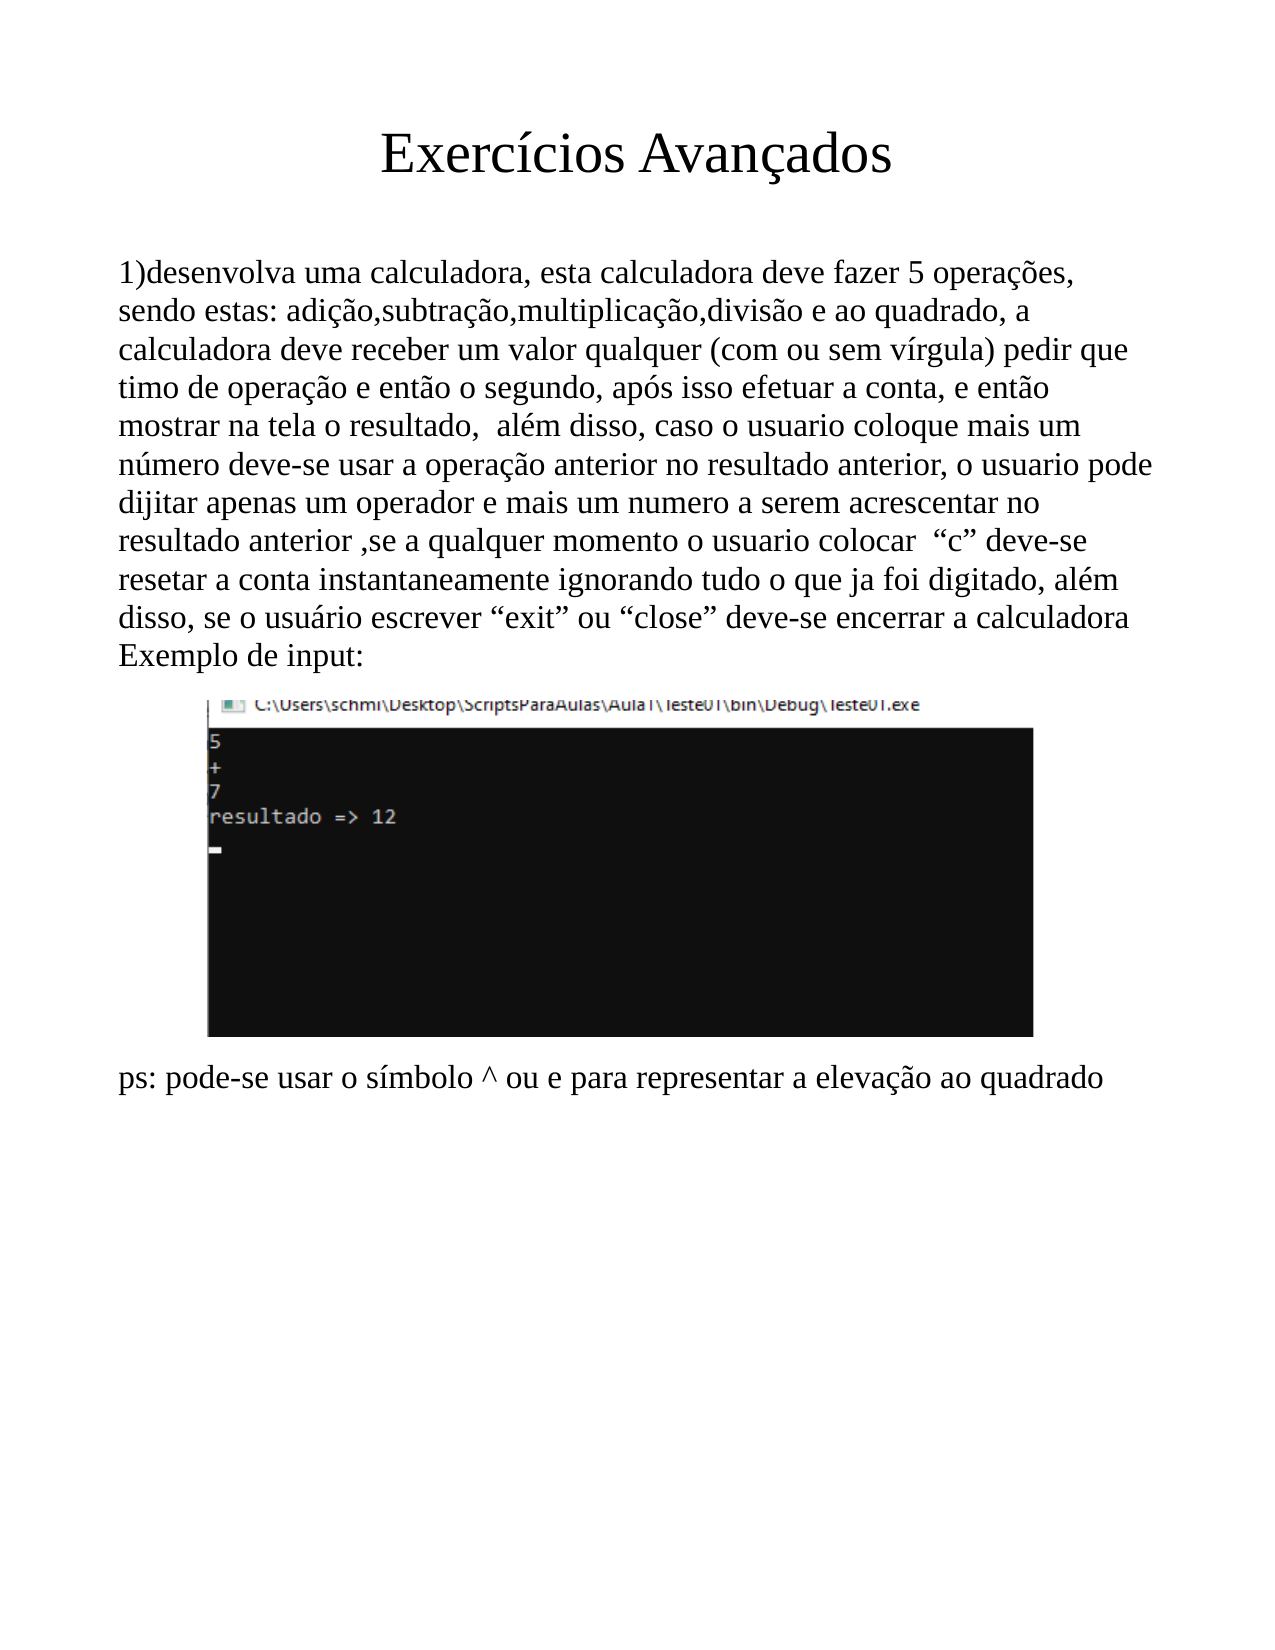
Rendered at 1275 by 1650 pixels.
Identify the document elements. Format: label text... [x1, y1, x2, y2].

text Exercícios Avançados [118, 118, 1157, 185]
picture [206, 700, 1034, 1037]
text ps: pode-se usar o símbolo ^ ou e para representar a elevação ao quadrado [118, 1057, 1157, 1096]
text Exemplo de input: [118, 636, 1157, 674]
text 1)desenvolva uma calculadora, esta calculadora deve fazer 5 operações, sendo estas: adição,subtração,multiplicação,divisão e ao quadrado, a calculadora deve receber um valor qualquer (com ou sem vírgula) pedir que timo de operação e então o segundo, após isso efetuar a conta, e então mostrar na tela o resultado, além disso, caso o usuario coloque mais um número deve-se usar a operação anterior no resultado anterior, o usuario pode dijitar apenas um operador e mais um numero a serem acrescentar no resultado anterior ,se a qualquer momento o usuario colocar “c” deve-se resetar a conta instantaneamente ignorando tudo o que ja foi digitado, além disso, se o usuário escrever “exit” ou “close” deve-se encerrar a calculadora [118, 252, 1157, 636]
